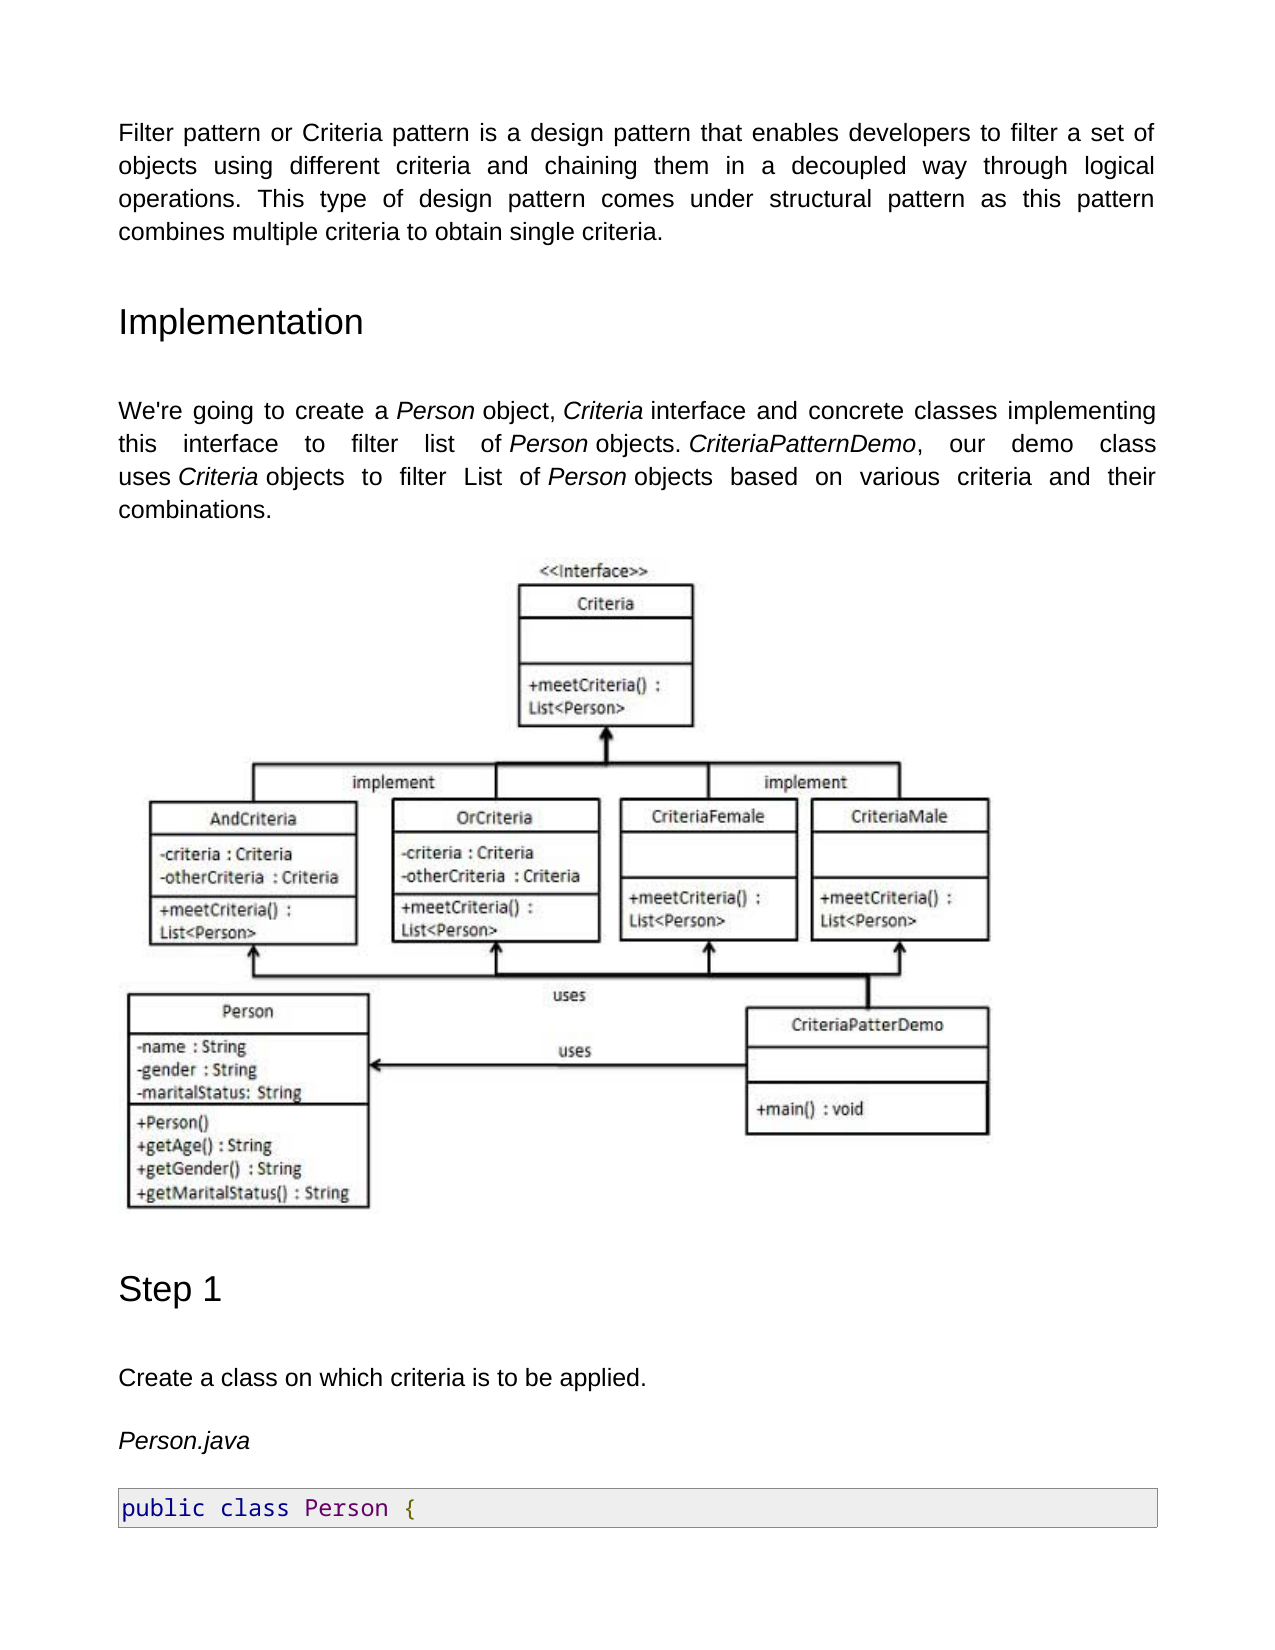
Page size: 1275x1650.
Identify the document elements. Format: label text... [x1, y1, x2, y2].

text Create a class on which criteria is to be applied. [118, 1363, 1157, 1392]
text Filter pattern or Criteria pattern is a design pattern that enables developers to filter a set of objects using different criteria and chaining them in a decoupled way through logical operations. This type of design pattern comes under structural pattern as this pattern combines multiple criteria to obtain single criteria. [118, 118, 1157, 246]
text We're going to create a Person object, Criteria interface and concrete classes implementing this interface to filter list of Person objects. CriteriaPatternDemo, our demo class uses Criteria objects to filter List of Person objects based on various criteria and their combinations. [118, 396, 1157, 523]
text public class Person { [119, 1489, 1157, 1527]
picture [118, 557, 994, 1214]
text Person.java [118, 1426, 1157, 1454]
subtitle Step 1 [118, 1268, 1157, 1309]
subtitle Implementation [118, 301, 1157, 342]
